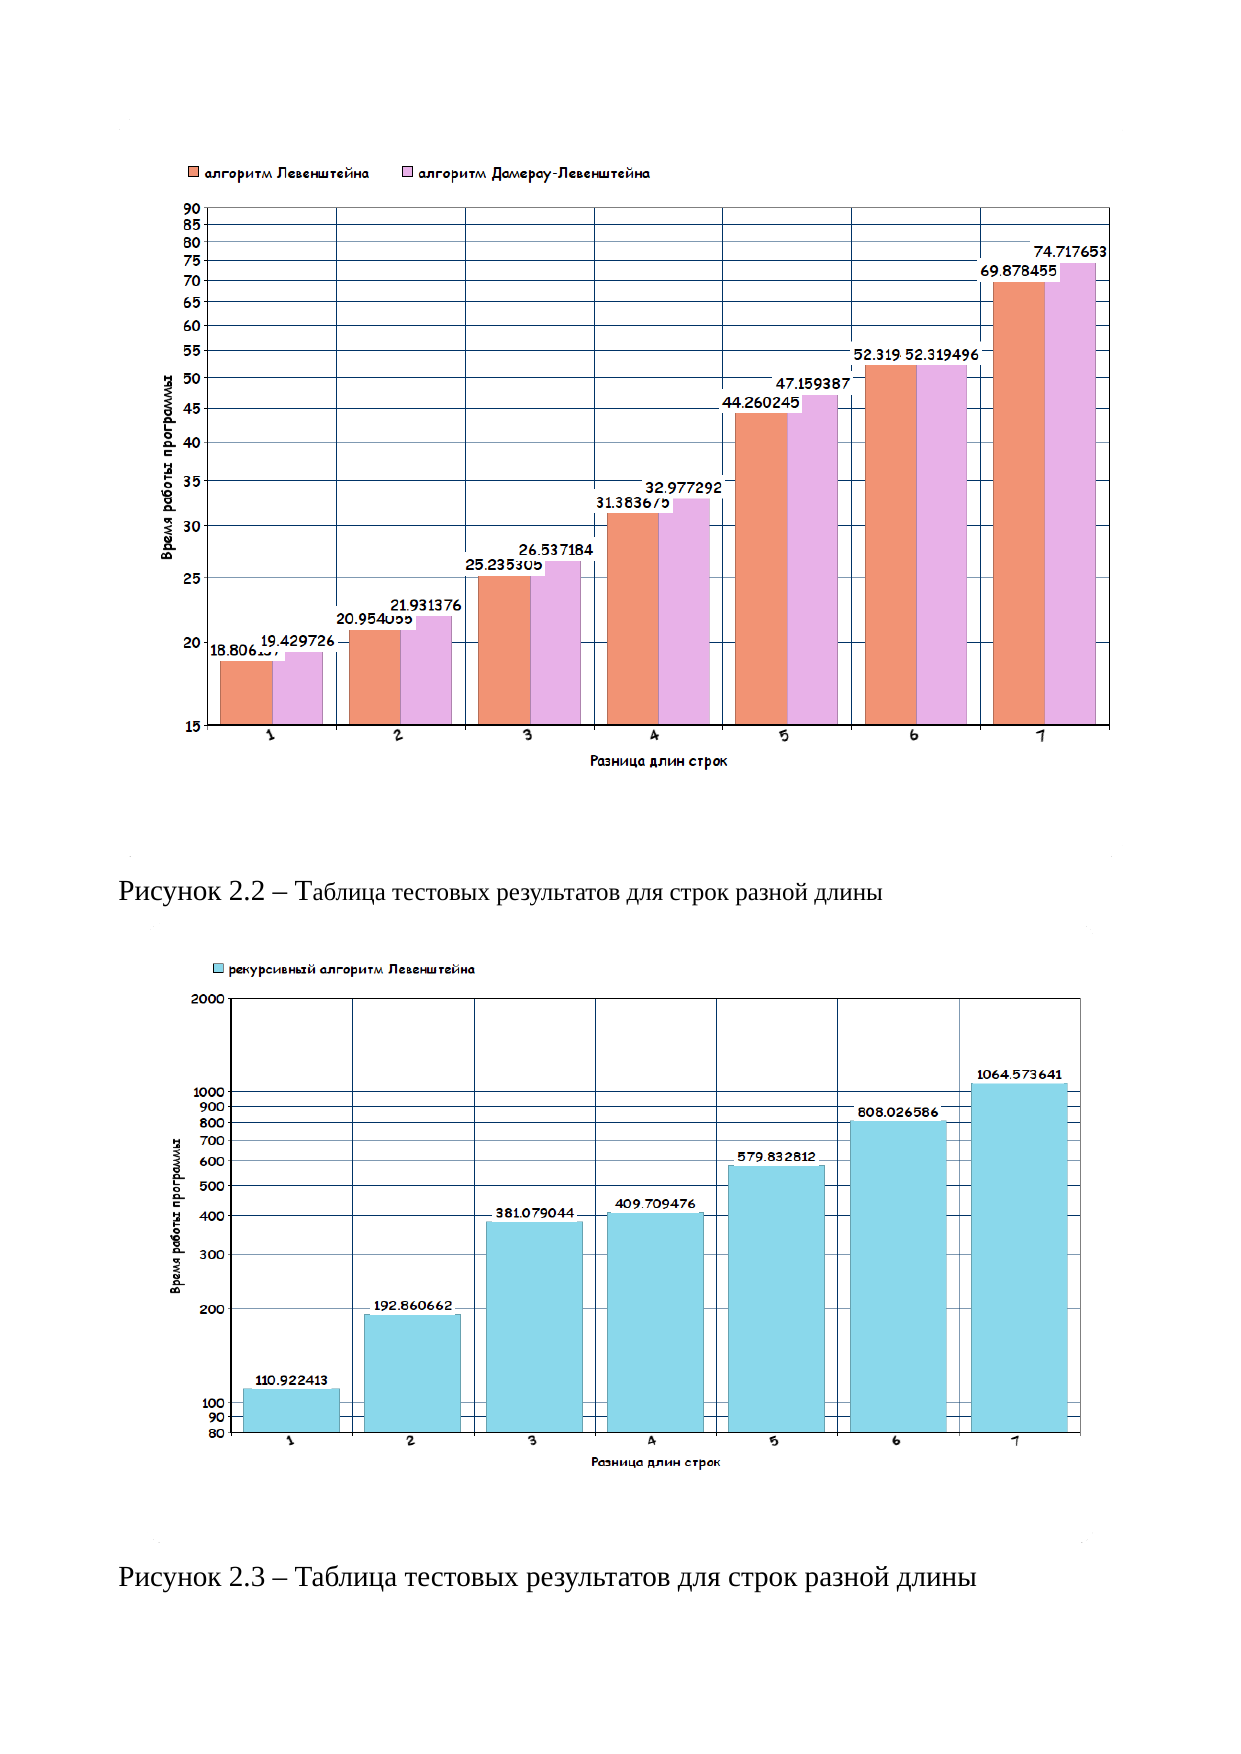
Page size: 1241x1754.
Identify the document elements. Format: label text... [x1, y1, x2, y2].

picture [118, 118, 1123, 857]
picture [147, 923, 1093, 1543]
text Рисунок 2.3 – Таблица тестовых результатов для строк разной длины [118, 936, 1122, 1593]
text Рисунок 2.2 – Таблица тестовых результатов для строк разной длины [118, 857, 1122, 906]
